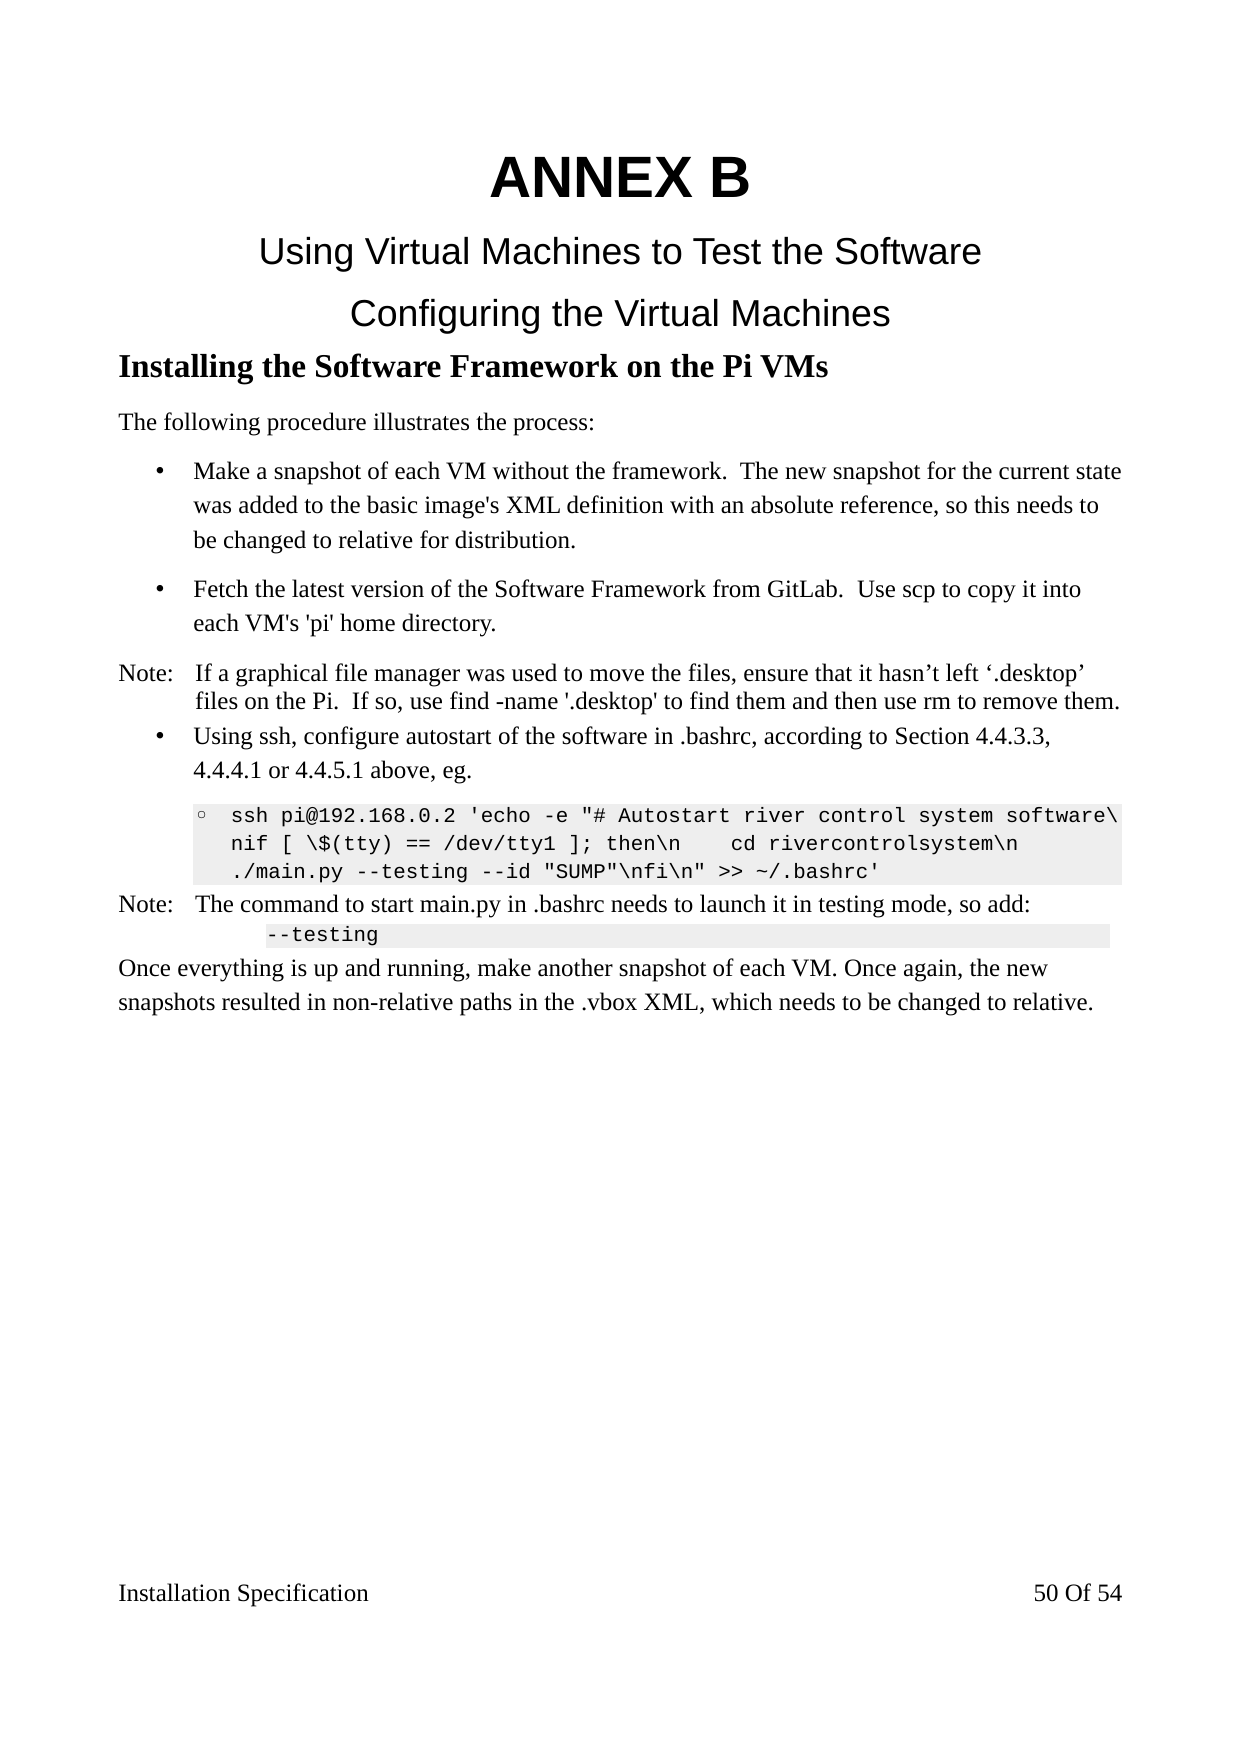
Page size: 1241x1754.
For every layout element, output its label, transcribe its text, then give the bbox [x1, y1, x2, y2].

text Installing the Software Framework on the Pi VMs [118, 346, 1122, 385]
subtitle Configuring the Virtual Machines [118, 291, 1122, 334]
list Make a snapshot of each VM without the framework. The new snapshot for the current state was added to the basic image's XML definition with an absolute reference, so this needs to be changed to relative for distribution. [156, 456, 1122, 554]
list ssh pi@192.168.0.2 'echo -e "# Autostart river control system software\nif [ \$(tty) == /dev/tty1 ]; then\n cd rivercontrolsystem\n ./main.py --testing --id "SUMP"\nfi\n" >> ~/.bashrc' [193, 804, 1122, 885]
title ANNEX B [118, 143, 1122, 210]
subtitle Using Virtual Machines to Test the Software [118, 229, 1122, 272]
list Using ssh, configure autostart of the software in .bashrc, according to Section 4.4.3.3, 4.4.4.1 or 4.4.5.1 above, eg. [156, 721, 1122, 784]
text Once everything is up and running, make another snapshot of each VM. Once again, the new snapshots resulted in non-relative paths in the .vbox XML, which needs to be changed to relative. [118, 953, 1122, 1016]
list Fetch the latest version of the Software Framework from GitLab. Use scp to copy it into each VM's 'pi' home directory. [156, 574, 1122, 637]
text Note: If a graphical file manager was used to move the files, ensure that it hasn’t left ‘.desktop’ files on the Pi. If so, use find -name '.desktop' to find them and then use rm to remove them. [118, 658, 1122, 715]
text Note: The command to start main.py in .bashrc needs to launch it in testing mode, so add: [118, 889, 1122, 918]
text The following procedure illustrates the process: [118, 407, 1122, 436]
text --testing [266, 924, 1110, 948]
